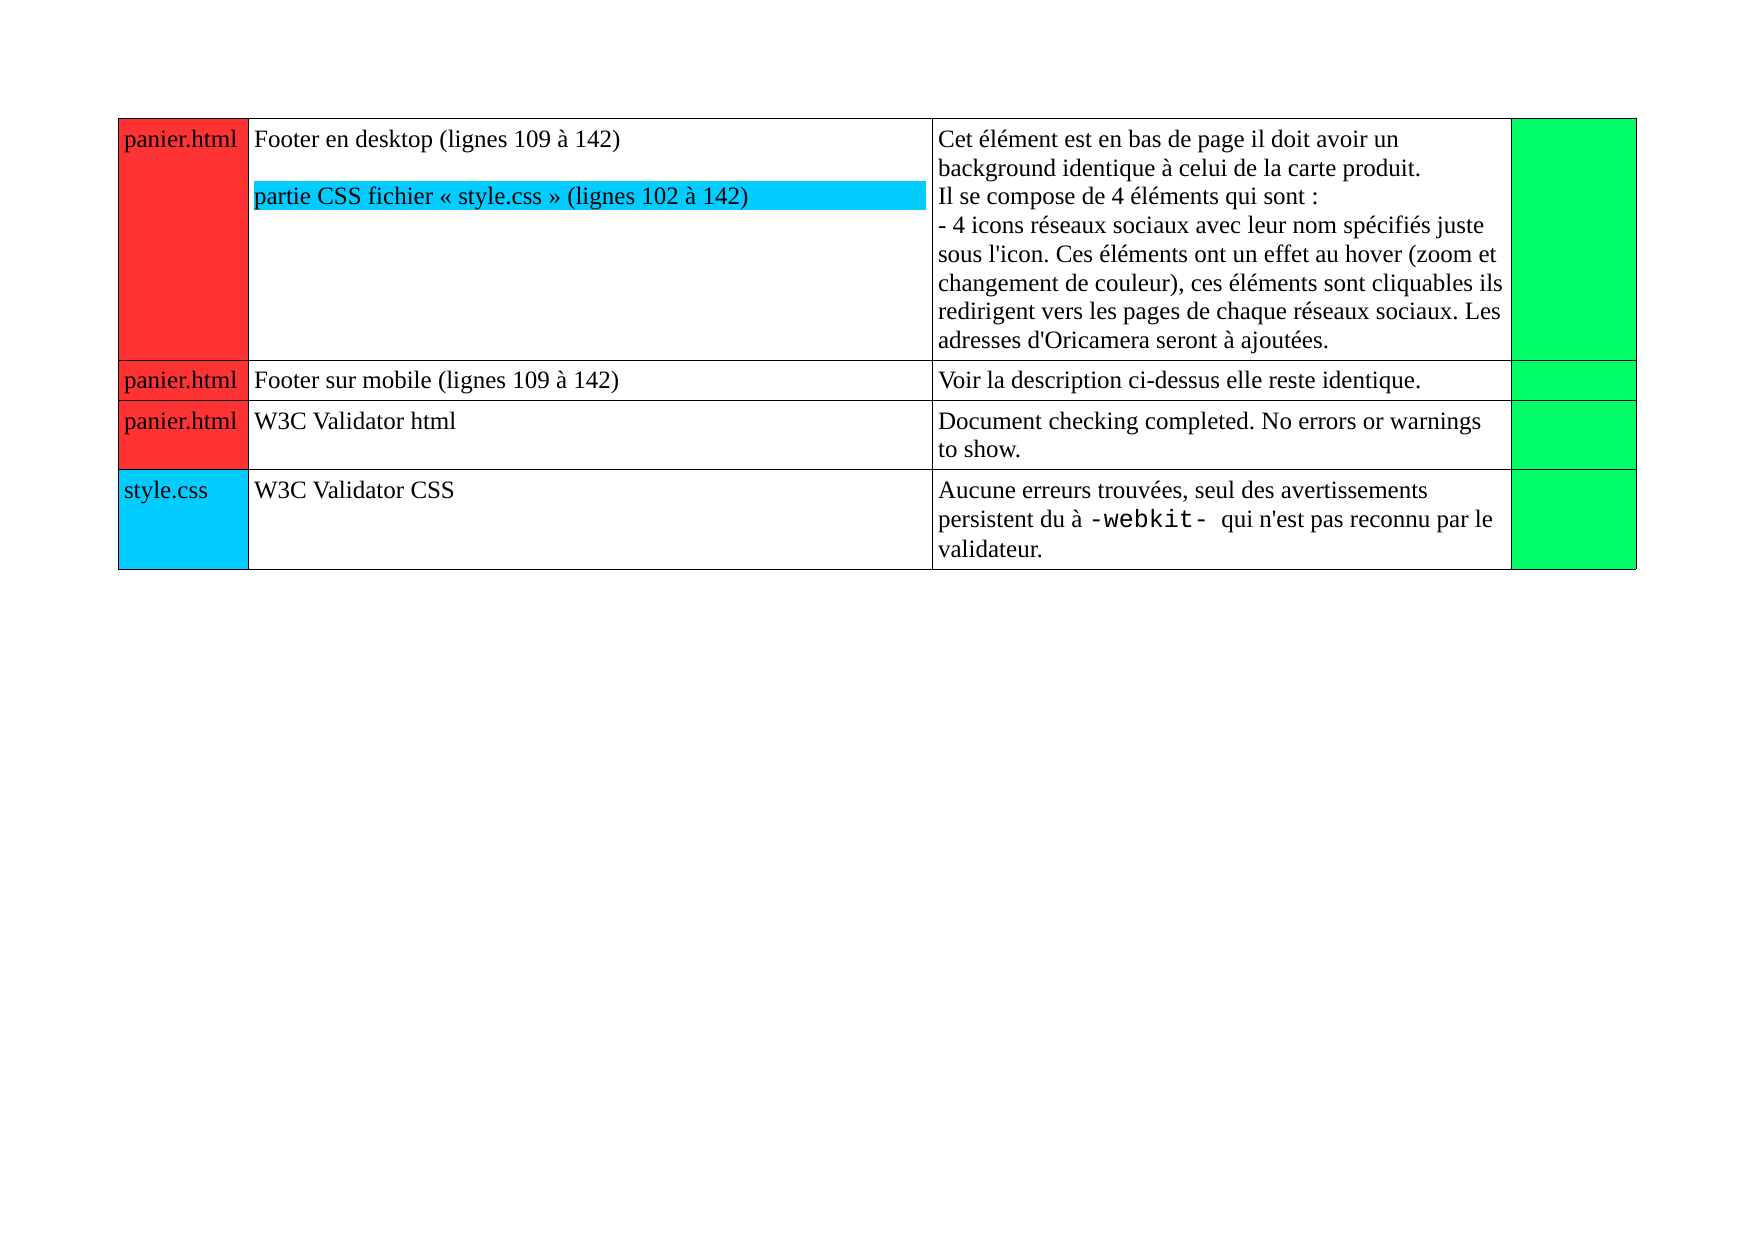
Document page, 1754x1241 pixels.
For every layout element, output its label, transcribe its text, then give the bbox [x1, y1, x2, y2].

table_cell panier.html [119, 119, 248, 360]
table_cell [1512, 401, 1636, 469]
table_cell W3C Validator html [249, 401, 932, 469]
table_cell Voir la description ci-dessus elle reste identique. [933, 361, 1511, 400]
table_cell panier.html [119, 401, 248, 469]
table_cell panier.html [119, 361, 248, 400]
table_cell [1512, 361, 1636, 400]
table_cell Cet élément est en bas de page il doit avoir un background identique à celui de la carte produit. Il se compose de 4 éléments qui sont : - 4 icons réseaux sociaux avec leur nom spécifiés juste sous l'icon. Ces éléments ont un effet au hover (zoom et changement de couleur), ces éléments sont cliquables ils redirigent vers les pages de chaque réseaux sociaux. Les adresses d'Oricamera seront à ajoutées. [933, 119, 1511, 360]
table_cell style.css [119, 470, 248, 569]
table_cell [1512, 470, 1636, 569]
table_cell W3C Validator CSS [249, 470, 932, 569]
table_cell Footer en desktop (lignes 109 à 142) partie CSS fichier « style.css » (lignes 102 à 142) [249, 119, 932, 360]
table_cell Aucune erreurs trouvées, seul des avertissements persistent du à -webkit- qui n'est pas reconnu par le validateur. [933, 470, 1511, 569]
table_cell [1512, 119, 1636, 360]
table_cell Document checking completed. No errors or warnings to show. [933, 401, 1511, 469]
table_cell Footer sur mobile (lignes 109 à 142) [249, 361, 932, 400]
